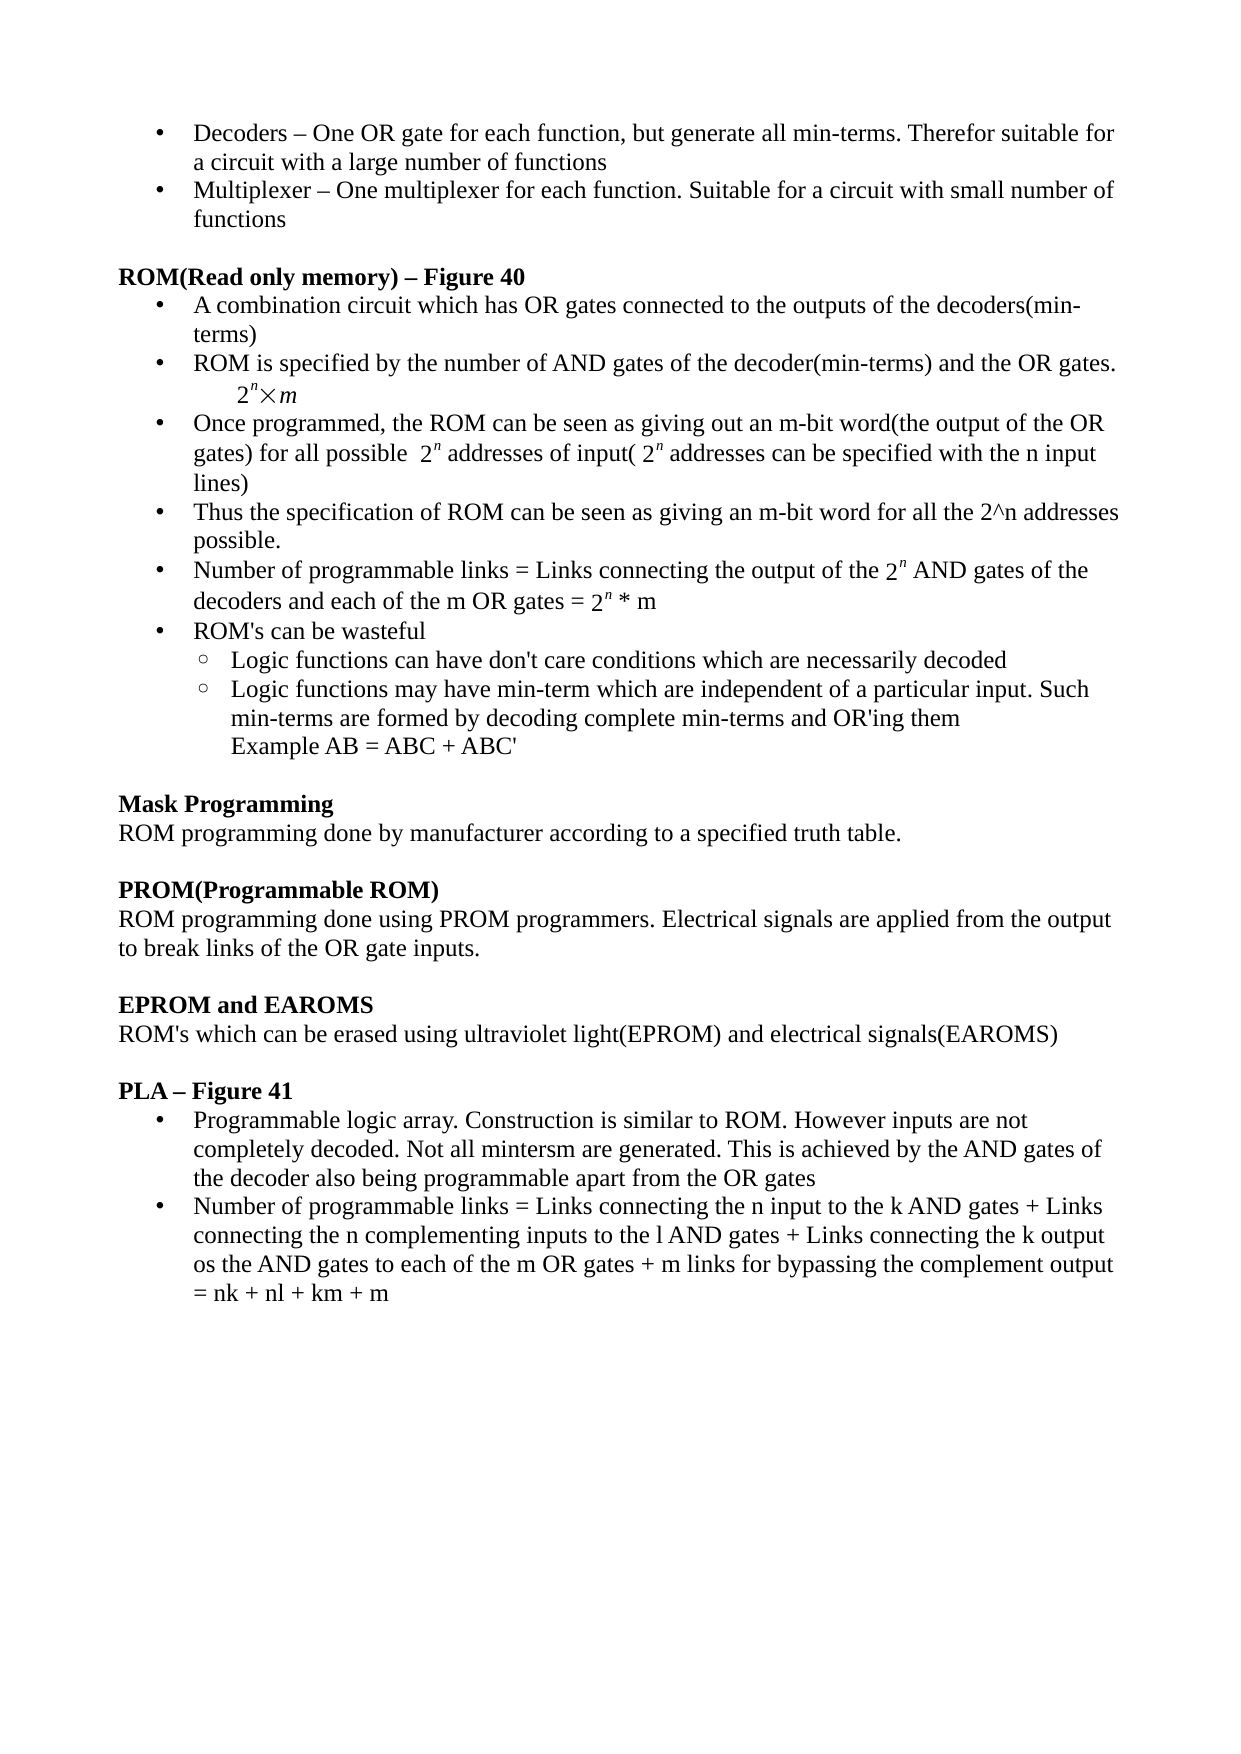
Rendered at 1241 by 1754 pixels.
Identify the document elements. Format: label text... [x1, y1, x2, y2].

list ROM is specified by the number of AND gates of the decoder(min-terms) and the OR gates. [156, 348, 1122, 377]
list Logic functions can have don't care conditions which are necessarily decoded [193, 645, 1122, 674]
list Number of programmable links = Links connecting the n input to the k AND gates + Links connecting the n complementing inputs to the l AND gates + Links connecting the k output os the AND gates to each of the m OR gates + m links for bypassing the complement output = nk + nl + km + m [156, 1191, 1122, 1306]
text EPROM and EAROMS [118, 990, 1122, 1019]
text ROM programming done using PROM programmers. Electrical signals are applied from the output to break links of the OR gate inputs. [118, 904, 1122, 961]
list Example AB = ABC + ABC' [193, 731, 1122, 760]
text ROM's which can be erased using ultraviolet light(EPROM) and electrical signals(EAROMS) [118, 1019, 1122, 1048]
list A combination circuit which has OR gates connected to the outputs of the decoders(min-terms) [156, 291, 1122, 348]
list ROM's can be wasteful [156, 616, 1122, 645]
list Programmable logic array. Construction is similar to ROM. However inputs are not completely decoded. Not all mintersm are generated. This is achieved by the AND gates of the decoder also being programmable apart from the OR gates [156, 1105, 1122, 1191]
list Number of programmable links = Links connecting the output of theAND gates of the decoders and each of the m OR gates =* m [156, 554, 1122, 616]
text PROM(Programmable ROM) [118, 875, 1122, 904]
list Logic functions may have min-term which are independent of a particular input. Such min-terms are formed by decoding complete min-terms and OR'ing them [193, 674, 1122, 731]
text ROM(Read only memory) – Figure 40 [118, 262, 1122, 291]
list Decoders – One OR gate for each function, but generate all min-terms. Therefor suitable for a circuit with a large number of functions [156, 118, 1122, 176]
text Mask Programming [118, 789, 1122, 818]
text ROM programming done by manufacturer according to a specified truth table. [118, 818, 1122, 846]
text PLA – Figure 41 [118, 1076, 1122, 1105]
list Thus the specification of ROM can be seen as giving an m-bit word for all the 2^n addresses possible. [156, 497, 1122, 554]
list Once programmed, the ROM can be seen as giving out an m-bit word(the output of the OR gates) for all possible addresses of input(addresses can be specified with the n input lines) [156, 408, 1122, 497]
list Multiplexer – One multiplexer for each function. Suitable for a circuit with small number of functions [156, 176, 1122, 233]
